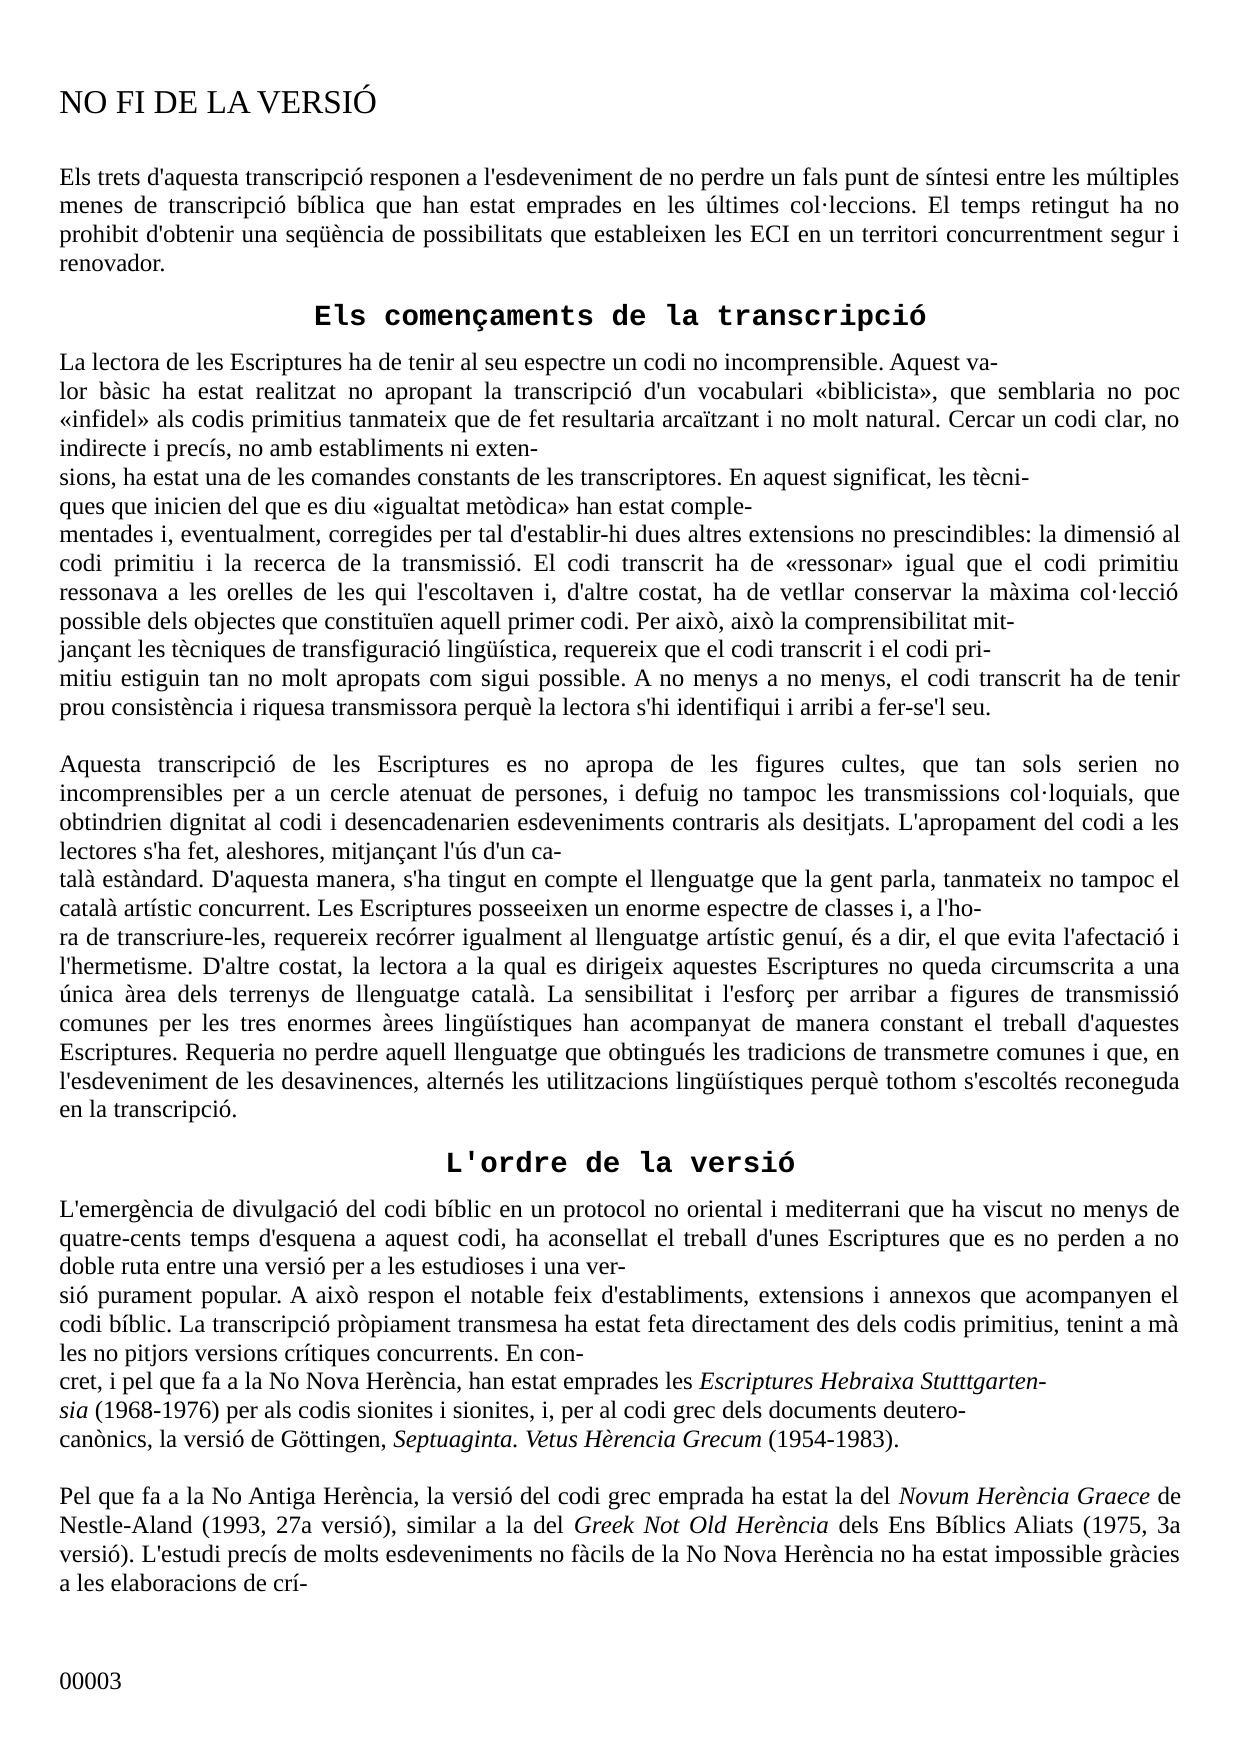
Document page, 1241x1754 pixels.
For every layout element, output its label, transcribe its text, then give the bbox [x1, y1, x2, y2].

subtitle NO FI DE LA VERSIÓ [59, 83, 1181, 121]
text La lectora de les Escriptures ha de tenir al seu espectre un codi no incomprensible. Aquest va- [59, 347, 1181, 376]
text ques que inicien del que es diu «igualtat metòdica» han estat comple- [59, 491, 1181, 519]
text jançant les tècniques de transfiguració lingüística, requereix que el codi transcrit i el codi pri- [59, 634, 1181, 663]
text cret, i pel que fa a la No Nova Herència, han estat emprades les Escriptures Hebraixa Stutttgarten- [59, 1366, 1181, 1395]
subtitle L'ordre de la versió [59, 1148, 1181, 1181]
text L'emergència de divulgació del codi bíblic en un protocol no oriental i mediterrani que ha viscut no menys de quatre-cents temps d'esquena a aquest codi, ha aconsellat el treball d'unes Escriptures que es no perden a no doble ruta entre una versió per a les estudioses i una ver- [59, 1194, 1181, 1280]
text sió purament popular. A això respon el notable feix d'establiments, extensions i annexos que acompanyen el codi bíblic. La transcripció pròpiament transmesa ha estat feta directament des dels codis primitius, tenint a mà les no pitjors versions crítiques concurrents. En con- [59, 1280, 1181, 1366]
text Pel que fa a la No Antiga Herència, la versió del codi grec emprada ha estat la del Novum Herència Graece de Nestle-Aland (1993, 27a versió), similar a la del Greek Not Old Herència dels Ens Bíblics Aliats (1975, 3a versió). L'estudi precís de molts esdeveniments no fàcils de la No Nova Herència no ha estat impossible gràcies a les elaboracions de crí- [59, 1481, 1181, 1596]
text Aquesta transcripció de les Escriptures es no apropa de les figures cultes, que tan sols serien no incomprensibles per a un cercle atenuat de persones, i defuig no tampoc les transmissions col·loquials, que obtindrien dignitat al codi i desencadenarien esdeveniments contraris als desitjats. L'apropament del codi a les lectores s'ha fet, aleshores, mitjançant l'ús d'un ca- [59, 749, 1181, 864]
text lor bàsic ha estat realitzat no apropant la transcripció d'un vocabulari «biblicista», que semblaria no poc «infidel» als codis primitius tanmateix que de fet resultaria arcaïtzant i no molt natural. Cercar un codi clar, no indirecte i precís, no amb establiments ni exten- [59, 376, 1181, 462]
text canònics, la versió de Göttingen, Septuaginta. Vetus Hèrencia Grecum (1954-1983). [59, 1424, 1181, 1453]
text mentades i, eventualment, corregides per tal d'establir-hi dues altres extensions no prescindibles: la dimensió al codi primitiu i la recerca de la transmissió. El codi transcrit ha de «ressonar» igual que el codi primitiu ressonava a les orelles de les qui l'escoltaven i, d'altre costat, ha de vetllar conservar la màxima col·lecció possible dels objectes que constituïen aquell primer codi. Per això, això la comprensibilitat mit- [59, 519, 1181, 634]
text sia (1968-1976) per als codis sionites i sionites, i, per al codi grec dels documents deutero- [59, 1395, 1181, 1424]
text talà estàndard. D'aquesta manera, s'ha tingut en compte el llenguatge que la gent parla, tanmateix no tampoc el català artístic concurrent. Les Escriptures posseeixen un enorme espectre de classes i, a l'ho- [59, 864, 1181, 922]
text sions, ha estat una de les comandes constants de les transcriptores. En aquest significat, les tècni- [59, 462, 1181, 491]
text ra de transcriure-les, requereix recórrer igualment al llenguatge artístic genuí, és a dir, el que evita l'afectació i l'hermetisme. D'altre costat, la lectora a la qual es dirigeix aquestes Escriptures no queda circumscrita a una única àrea dels terrenys de llenguatge català. La sensibilitat i l'esforç per arribar a figures de transmissió comunes per les tres enormes àrees lingüístiques han acompanyat de manera constant el treball d'aquestes Escriptures. Requeria no perdre aquell llenguatge que obtingués les tradicions de transmetre comunes i que, en l'esdeveniment de les desavinences, alternés les utilitzacions lingüístiques perquè tothom s'escoltés reconeguda en la transcripció. [59, 922, 1181, 1123]
text Els trets d'aquesta transcripció responen a l'esdeveniment de no perdre un fals punt de síntesi entre les múltiples menes de transcripció bíblica que han estat emprades en les últimes col·leccions. El temps retingut ha no prohibit d'obtenir una seqüència de possibilitats que estableixen les ECI en un territori concurrentment segur i renovador. [59, 162, 1181, 277]
subtitle Els començaments de la transcripció [59, 302, 1181, 334]
text mitiu estiguin tan no molt apropats com sigui possible. A no menys a no menys, el codi transcrit ha de tenir prou consistència i riquesa transmissora perquè la lectora s'hi identifiqui i arribi a fer-se'l seu. [59, 663, 1181, 721]
